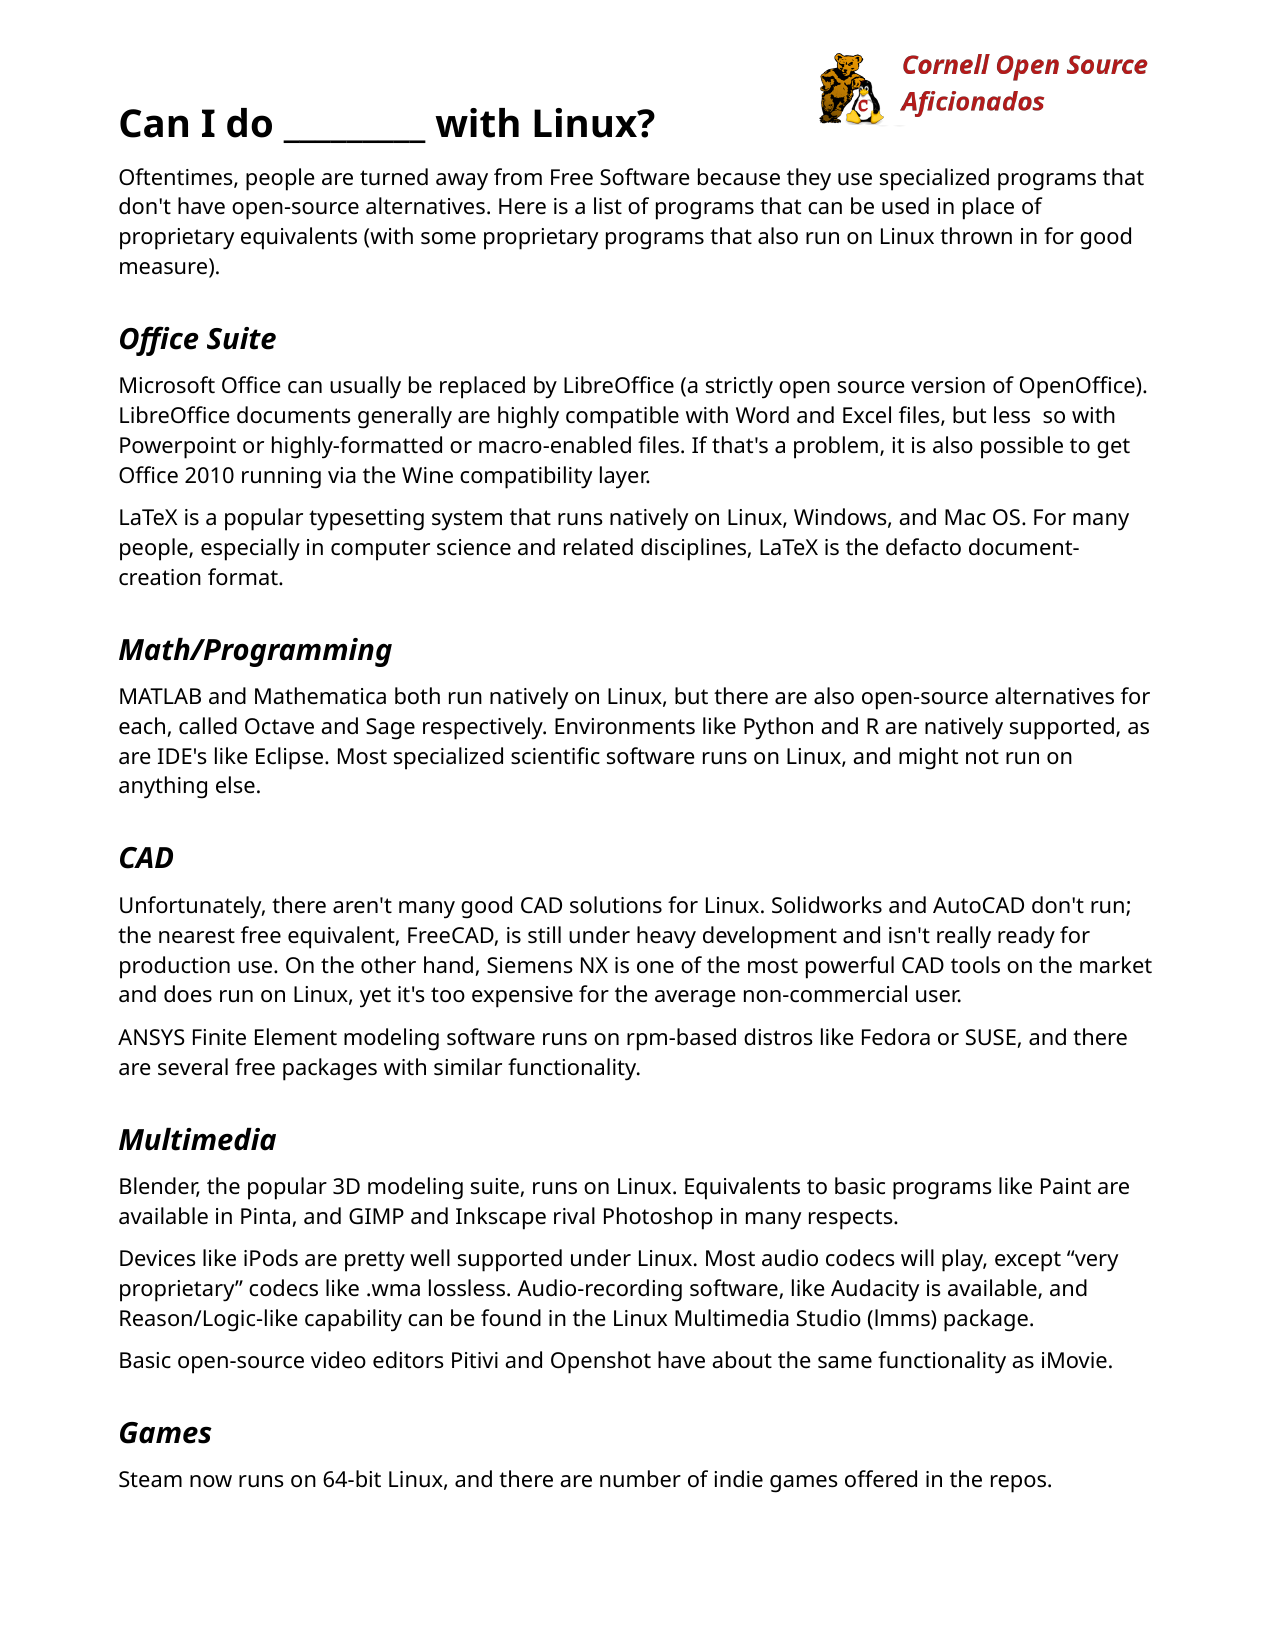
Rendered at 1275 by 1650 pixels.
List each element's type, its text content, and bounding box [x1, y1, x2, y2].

text ANSYS Finite Element modeling software runs on rpm-based distros like Fedora or SUSE, and there are several free packages with similar functionality. [118, 1022, 1157, 1081]
text Steam now runs on 64-bit Linux, and there are number of indie games offered in the repos. [118, 1464, 1157, 1494]
text Oftentimes, people are turned away from Free Software because they use specialized programs that don't have open-source alternatives. Here is a list of programs that can be used in place of proprietary equivalents (with some proprietary programs that also run on Linux thrown in for good measure). [118, 162, 1157, 281]
text Blender, the popular 3D modeling suite, runs on Linux. Equivalents to basic programs like Paint are available in Pinta, and GIMP and Inkscape rival Photoshop in many respects. [118, 1171, 1157, 1231]
subtitle CAD [118, 838, 1157, 877]
text Basic open-source video editors Pitivi and Openshot have about the same functionality as iMovie. [118, 1345, 1157, 1375]
subtitle Can I do _________ with Linux? [118, 97, 1157, 149]
text MATLAB and Mathematica both run natively on Linux, but there are also open-source alternatives for each, called Octave and Sage respectively. Environments like Python and R are natively supported, as are IDE's like Eclipse. Most specialized scientific software runs on Linux, and might not run on anything else. [118, 681, 1157, 800]
text Devices like iPods are pretty well supported under Linux. Most audio codecs will play, except “very proprietary” codecs like .wma lossless. Audio-recording software, like Audacity is available, and Reason/Logic-like capability can be found in the Linux Multimedia Studio (lmms) package. [118, 1243, 1157, 1332]
subtitle Games [118, 1412, 1157, 1452]
text LaTeX is a popular typesetting system that runs natively on Linux, Windows, and Mac OS. For many people, especially in computer science and related disciplines, LaTeX is the defacto document-creation format. [118, 502, 1157, 591]
subtitle Multimedia [118, 1119, 1157, 1158]
text Microsoft Office can usually be replaced by LibreOffice (a strictly open source version of OpenOffice). LibreOffice documents generally are highly compatible with Word and Excel files, but less so with Powerpoint or highly-formatted or macro-enabled files. If that's a problem, it is also possible to get Office 2010 running via the Wine compatibility layer. [118, 370, 1157, 489]
subtitle Math/Programming [118, 629, 1157, 669]
picture [816, 44, 1162, 136]
subtitle Office Suite [118, 318, 1157, 358]
text Unfortunately, there aren't many good CAD solutions for Linux. Solidworks and AutoCAD don't run; the nearest free equivalent, FreeCAD, is still under heavy development and isn't really ready for production use. On the other hand, Siemens NX is one of the most powerful CAD tools on the market and does run on Linux, yet it's too expensive for the average non-commercial user. [118, 890, 1157, 1009]
